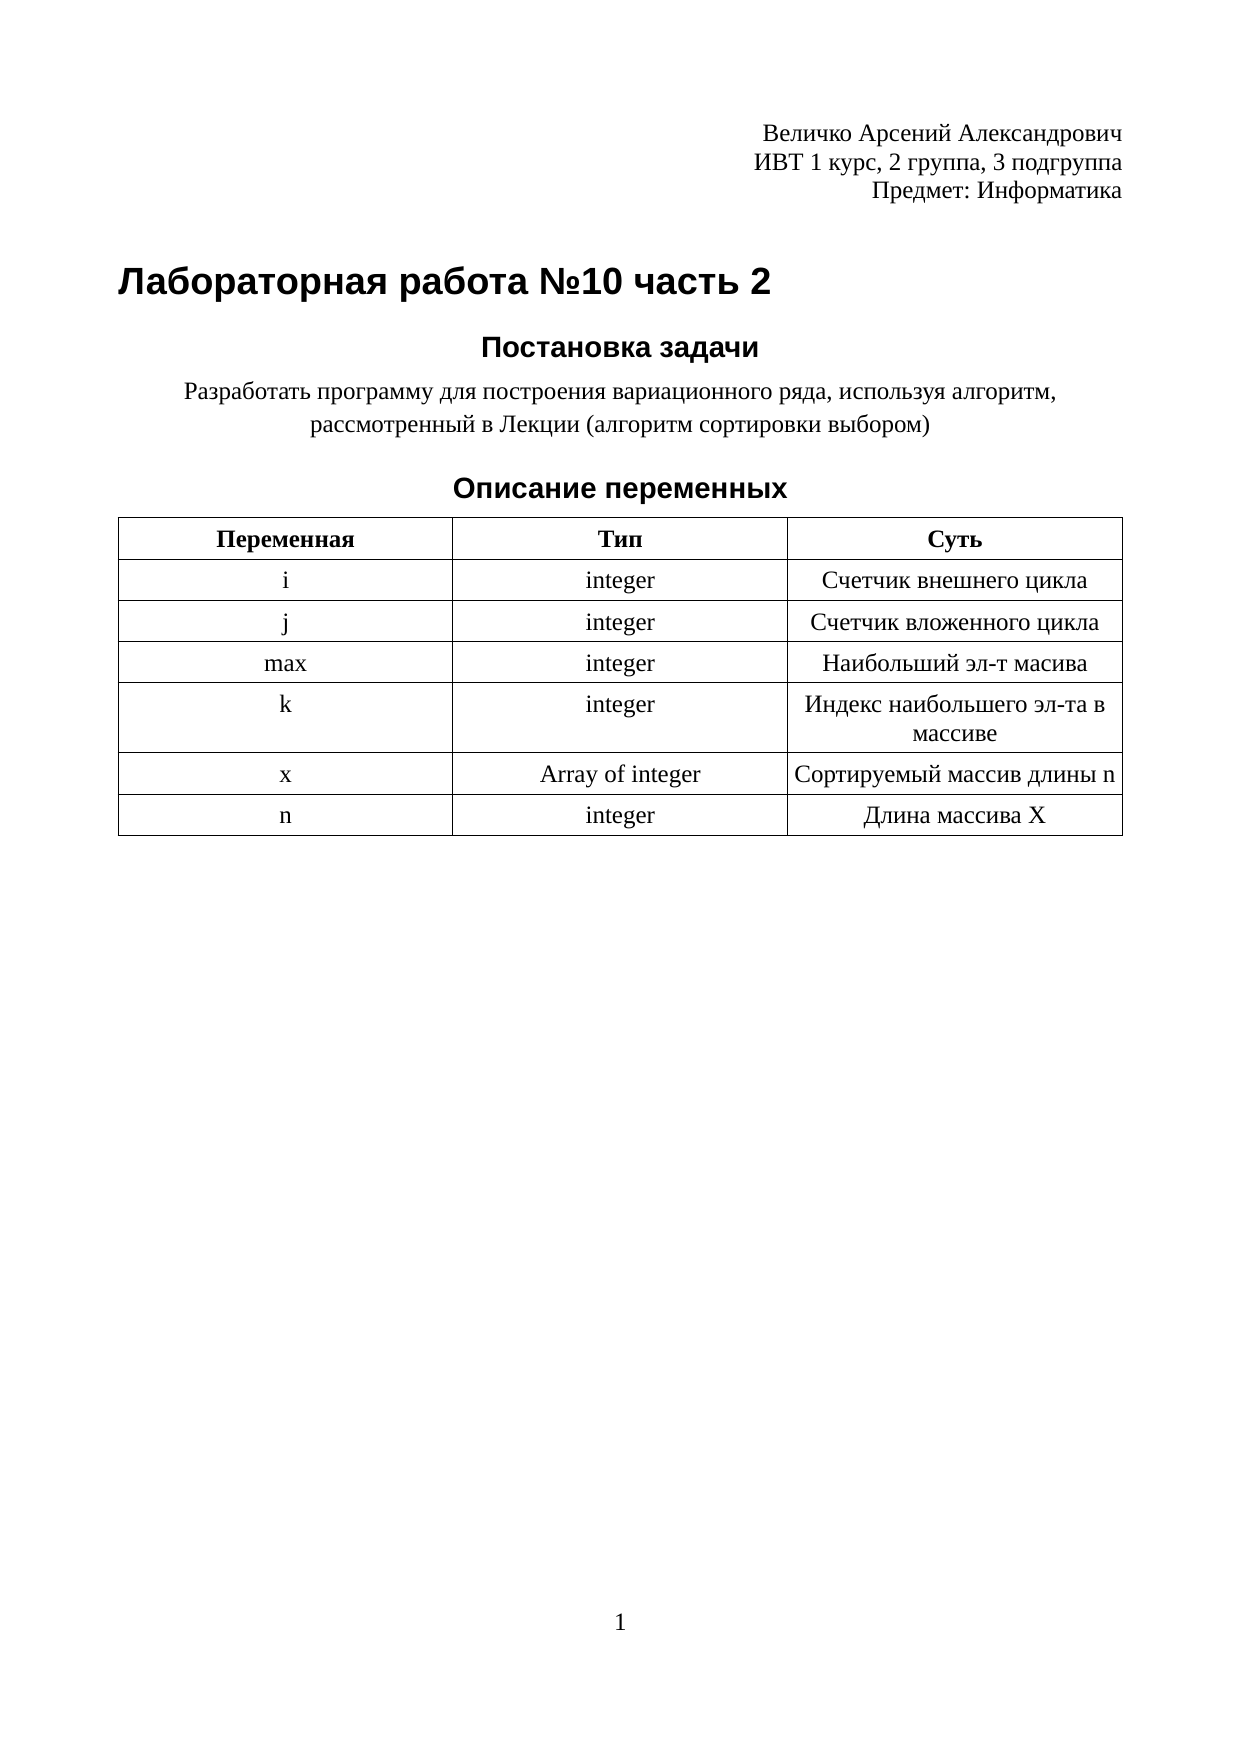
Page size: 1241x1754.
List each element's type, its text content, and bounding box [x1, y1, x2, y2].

table_cell Наибольший эл-т масива [788, 642, 1122, 682]
table_cell integer [453, 795, 787, 835]
table_cell max [119, 642, 452, 682]
table_header Тип [453, 518, 787, 558]
table_cell Индекс наибольшего эл-та в массиве [788, 683, 1122, 752]
text Разработать программу для построения вариационного ряда, используя алгоритм, рассмотренный в Лекции (алгоритм сортировки выбором) [118, 376, 1122, 438]
table_cell Счетчик вложенного цикла [788, 601, 1122, 641]
table_header Переменная [119, 518, 452, 558]
table_cell integer [453, 560, 787, 600]
table_cell x [119, 753, 452, 793]
table_cell j [119, 601, 452, 641]
table_header Суть [788, 518, 1122, 558]
subtitle Постановка задачи [118, 329, 1122, 363]
table_cell Сортируемый массив длины n [788, 753, 1122, 793]
table_cell integer [453, 601, 787, 641]
table_cell Длина массива X [788, 795, 1122, 835]
subtitle Лабораторная работа №10 часть 2 [118, 259, 1122, 302]
table_cell integer [453, 642, 787, 682]
table_cell i [119, 560, 452, 600]
table_cell Array of integer [453, 753, 787, 793]
subtitle Описание переменных [118, 471, 1122, 505]
table_cell n [119, 795, 452, 835]
table_cell Счетчик внешнего цикла [788, 560, 1122, 600]
table_cell k [119, 683, 452, 752]
table_cell integer [453, 683, 787, 752]
